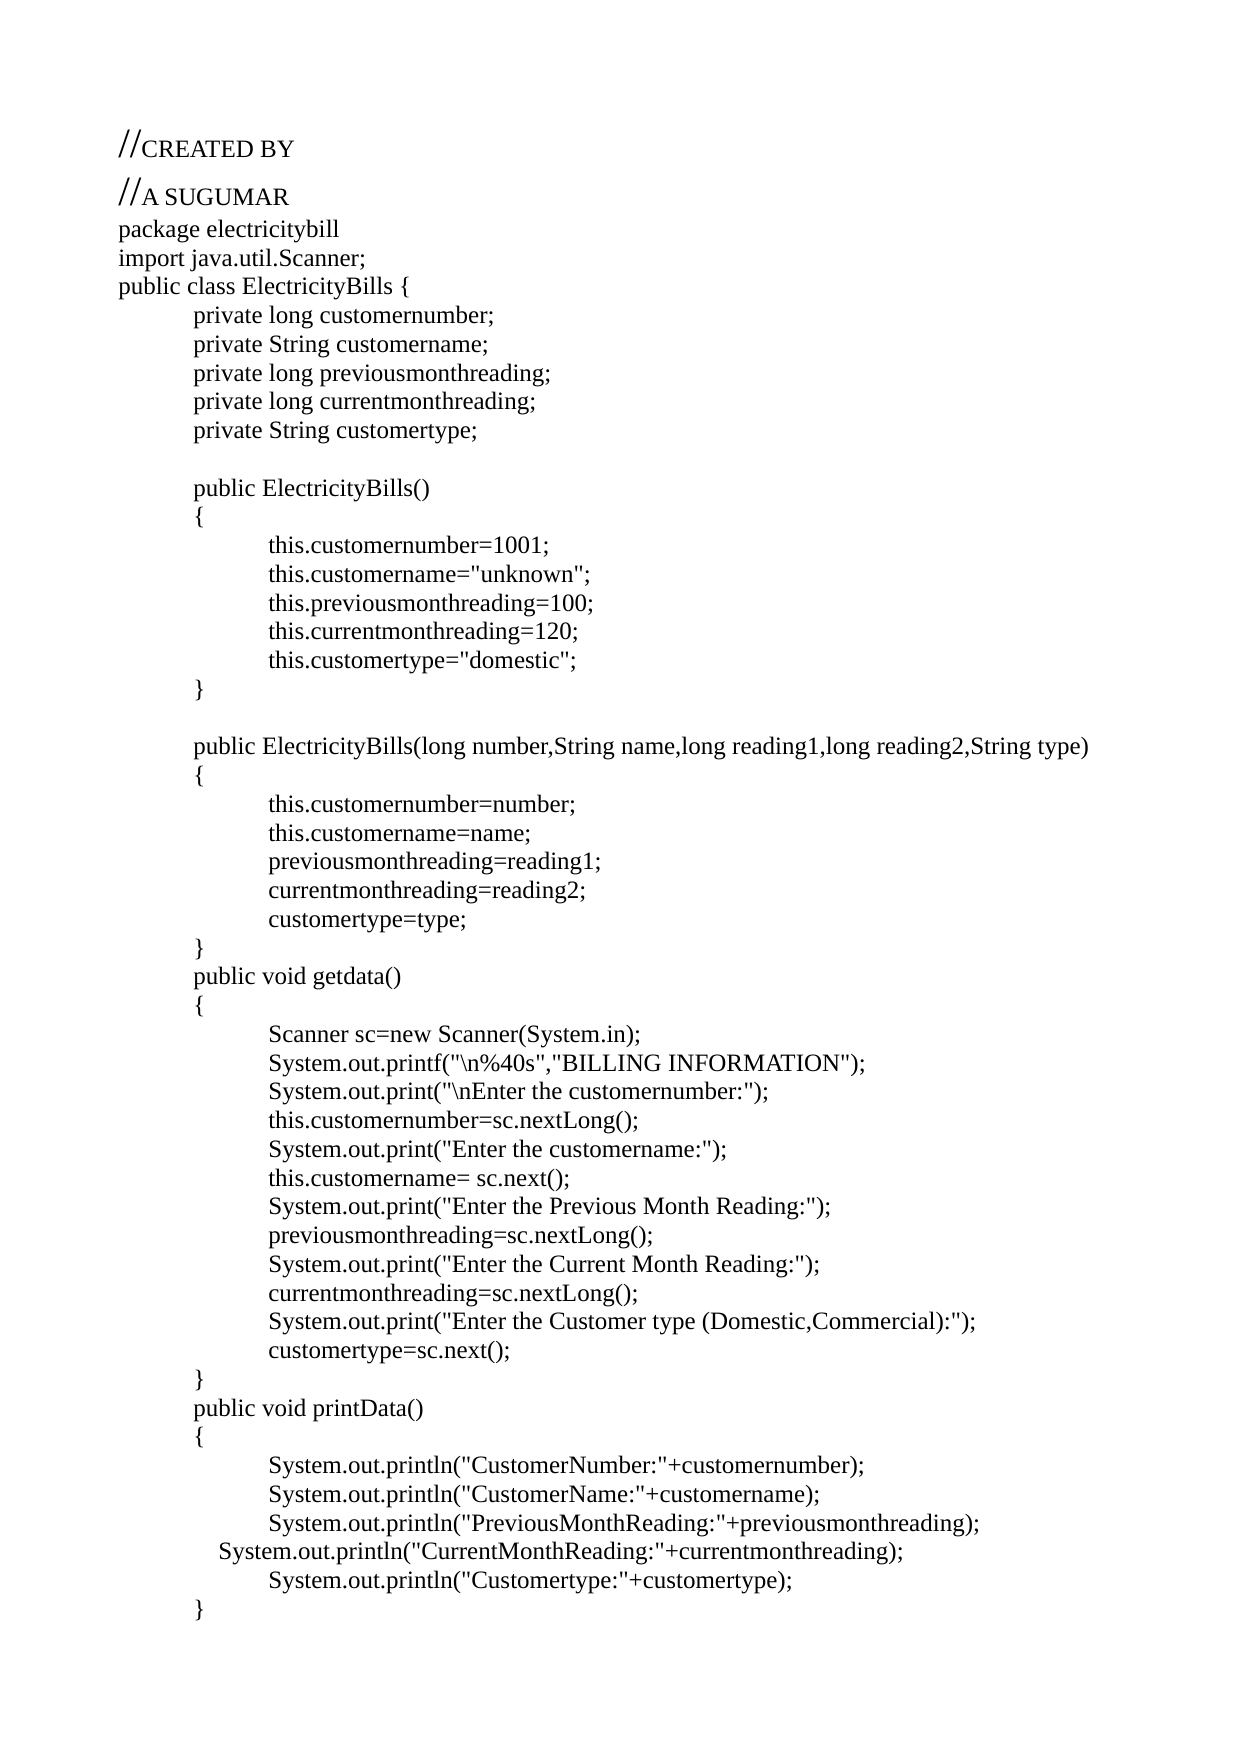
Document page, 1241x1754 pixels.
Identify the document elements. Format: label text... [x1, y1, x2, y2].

text System.out.println("Customertype:"+customertype); [118, 1565, 1122, 1594]
text System.out.print("Enter the customername:"); [118, 1134, 1122, 1163]
text this.previousmonthreading=100; [118, 588, 1122, 616]
text } [118, 933, 1122, 961]
text currentmonthreading=reading2; [118, 875, 1122, 904]
text System.out.print("Enter the Previous Month Reading:"); [118, 1191, 1122, 1220]
text //CREATED BY [118, 118, 1122, 166]
text public class ElectricityBills { [118, 271, 1122, 300]
text { [118, 990, 1122, 1019]
text this.customernumber=1001; [118, 530, 1122, 559]
text this.customernumber=number; [118, 789, 1122, 818]
text } [118, 1594, 1122, 1623]
text System.out.printf("\n%40s","BILLING INFORMATION"); [118, 1048, 1122, 1076]
text private long previousmonthreading; [118, 358, 1122, 386]
text System.out.println("CurrentMonthReading:"+currentmonthreading); [118, 1536, 1122, 1565]
text System.out.println("CustomerName:"+customername); [118, 1479, 1122, 1508]
text System.out.println("PreviousMonthReading:"+previousmonthreading); [118, 1508, 1122, 1536]
text } [118, 674, 1122, 703]
text { [118, 501, 1122, 530]
text private long customernumber; [118, 300, 1122, 329]
text public ElectricityBills(long number,String name,long reading1,long reading2,String type) [118, 731, 1122, 760]
text System.out.print("Enter the Customer type (Domestic,Commercial):"); [118, 1306, 1122, 1335]
text } [118, 1364, 1122, 1393]
text private String customertype; [118, 415, 1122, 444]
text { [118, 760, 1122, 789]
text this.customertype="domestic"; [118, 645, 1122, 674]
text this.customername= sc.next(); [118, 1163, 1122, 1191]
text previousmonthreading=reading1; [118, 846, 1122, 875]
text this.customernumber=sc.nextLong(); [118, 1105, 1122, 1134]
text public ElectricityBills() [118, 473, 1122, 501]
text package electricitybill [118, 214, 1122, 243]
text { [118, 1421, 1122, 1450]
text public void getdata() [118, 961, 1122, 990]
text Scanner sc=new Scanner(System.in); [118, 1019, 1122, 1048]
text System.out.print("Enter the Current Month Reading:"); [118, 1249, 1122, 1278]
text //A SUGUMAR [118, 166, 1122, 214]
text System.out.print("\nEnter the customernumber:"); [118, 1076, 1122, 1105]
text this.customername=name; [118, 818, 1122, 846]
text System.out.println("CustomerNumber:"+customernumber); [118, 1450, 1122, 1479]
text private String customername; [118, 329, 1122, 358]
text currentmonthreading=sc.nextLong(); [118, 1278, 1122, 1306]
text customertype=type; [118, 904, 1122, 933]
text this.currentmonthreading=120; [118, 616, 1122, 645]
text private long currentmonthreading; [118, 386, 1122, 415]
text import java.util.Scanner; [118, 243, 1122, 271]
text previousmonthreading=sc.nextLong(); [118, 1220, 1122, 1249]
text this.customername="unknown"; [118, 559, 1122, 588]
text public void printData() [118, 1393, 1122, 1421]
text customertype=sc.next(); [118, 1335, 1122, 1364]
